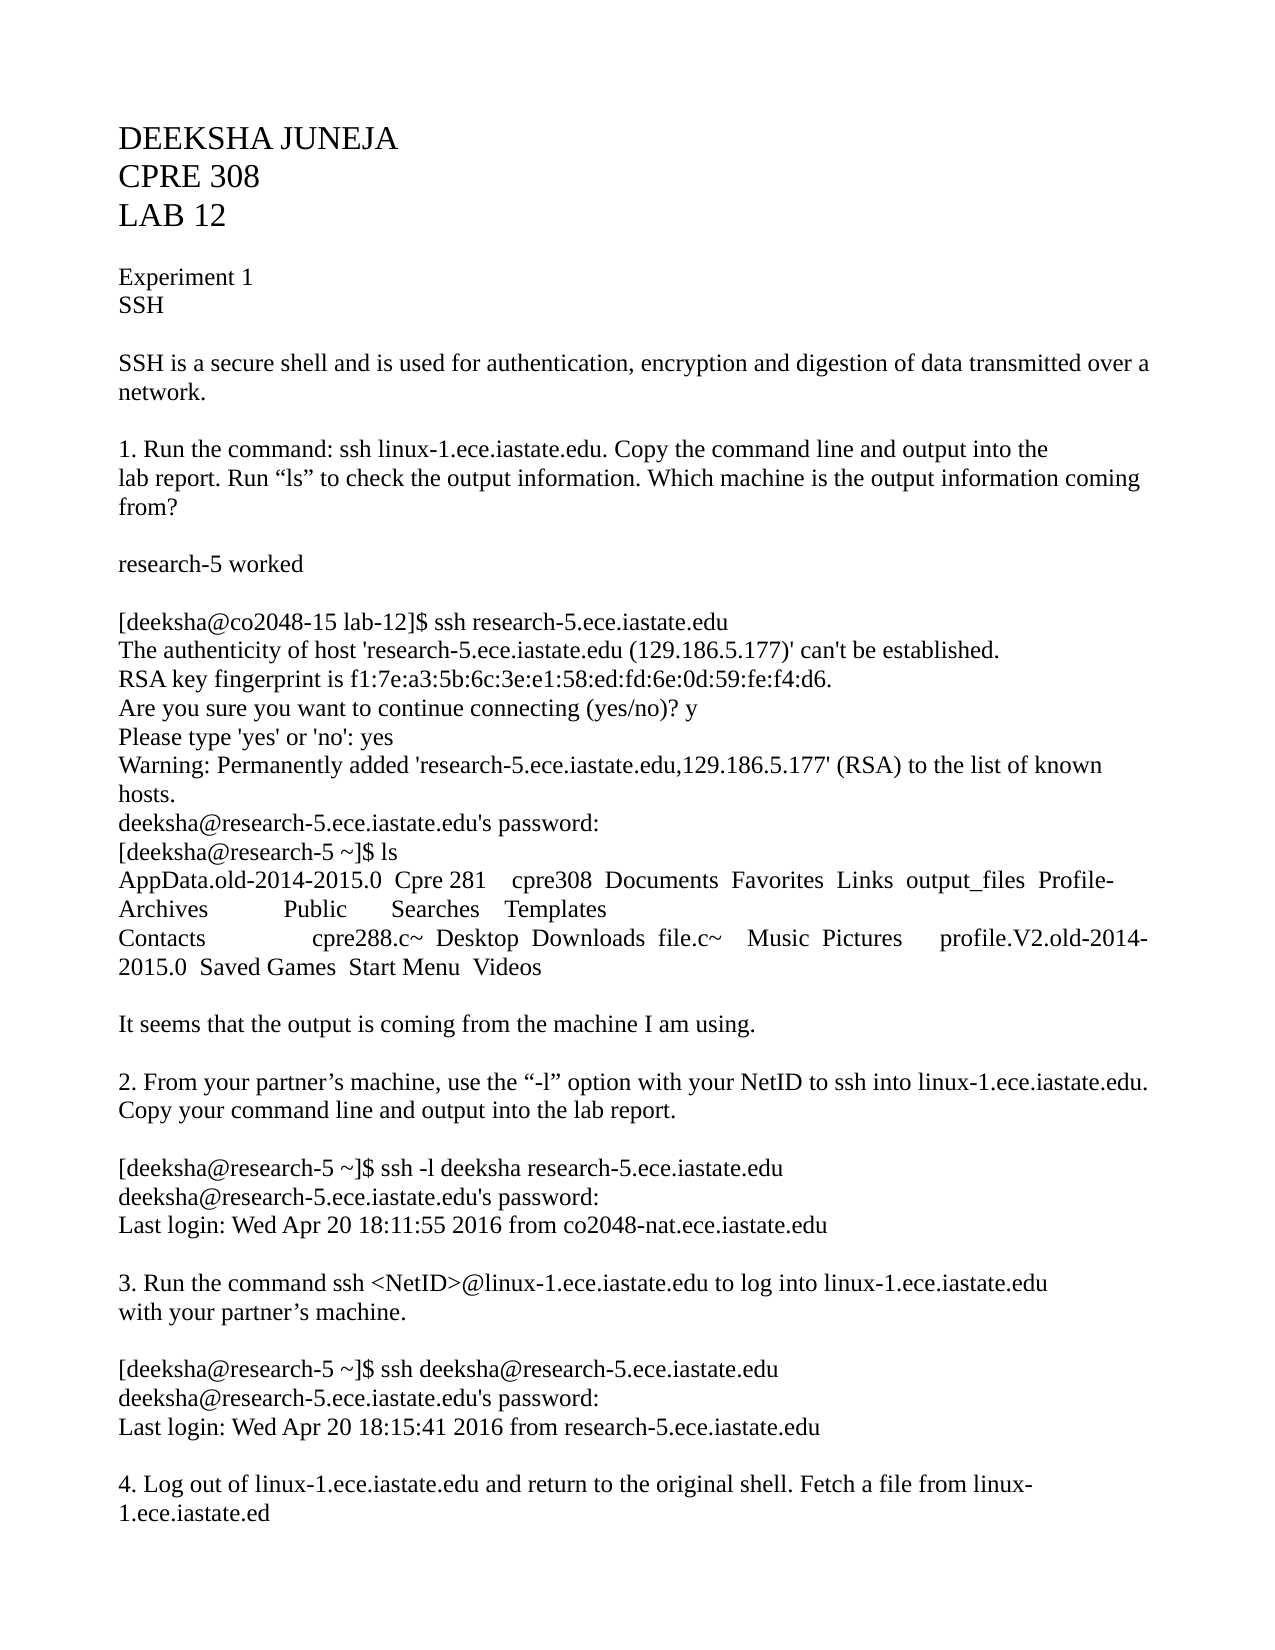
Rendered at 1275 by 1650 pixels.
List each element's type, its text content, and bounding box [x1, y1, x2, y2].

text [deeksha@research-5 ~]$ ls [118, 837, 1157, 866]
text 4. Log out of linux-1.ece.iastate.edu and return to the original shell. Fetch a file from linux-1.ece.iastate.ed [118, 1469, 1157, 1527]
text CPRE 308 [118, 156, 1157, 195]
text The authenticity of host 'research-5.ece.iastate.edu (129.186.5.177)' can't be established. [118, 636, 1157, 664]
text deeksha@research-5.ece.iastate.edu's password: [118, 1182, 1157, 1211]
text 1. Run the command: ssh linux-1.ece.iastate.edu. Copy the command line and output into the [118, 434, 1157, 463]
text deeksha@research-5.ece.iastate.edu's password: [118, 1383, 1157, 1412]
text lab report. Run “ls” to check the output information. Which machine is the output information coming [118, 463, 1157, 492]
text SSH is a secure shell and is used for authentication, encryption and digestion of data transmitted over a network. [118, 348, 1157, 406]
text [deeksha@co2048-15 lab-12]$ ssh research-5.ece.iastate.edu [118, 607, 1157, 636]
text 3. Run the command ssh <NetID>@linux-1.ece.iastate.edu to log into linux-1.ece.iastate.edu [118, 1268, 1157, 1297]
text Warning: Permanently added 'research-5.ece.iastate.edu,129.186.5.177' (RSA) to the list of known hosts. [118, 751, 1157, 808]
text with your partner’s machine. [118, 1297, 1157, 1326]
text LAB 12 [118, 195, 1157, 233]
text Contacts cpre288.c~ Desktop Downloads file.c~ Music Pictures profile.V2.old-2014-2015.0 Saved Games Start Menu Videos [118, 923, 1157, 981]
text from? [118, 492, 1157, 521]
text RSA key fingerprint is f1:7e:a3:5b:6c:3e:e1:58:ed:fd:6e:0d:59:fe:f4:d6. [118, 664, 1157, 693]
text Last login: Wed Apr 20 18:11:55 2016 from co2048-nat.ece.iastate.edu [118, 1211, 1157, 1239]
text Experiment 1 [118, 262, 1157, 291]
text deeksha@research-5.ece.iastate.edu's password: [118, 808, 1157, 837]
text SSH [118, 291, 1157, 319]
text AppData.old-2014-2015.0 Cpre 281 cpre308 Documents Favorites Links output_files Profile-Archives Public Searches Templates [118, 866, 1157, 923]
text Last login: Wed Apr 20 18:15:41 2016 from research-5.ece.iastate.edu [118, 1412, 1157, 1441]
text [deeksha@research-5 ~]$ ssh deeksha@research-5.ece.iastate.edu [118, 1354, 1157, 1383]
text Copy your command line and output into the lab report. [118, 1096, 1157, 1124]
text It seems that the output is coming from the machine I am using. [118, 1009, 1157, 1038]
text research-5 worked [118, 549, 1157, 578]
text Please type 'yes' or 'no': yes [118, 722, 1157, 751]
text DEEKSHA JUNEJA [118, 118, 1157, 156]
text [deeksha@research-5 ~]$ ssh -l deeksha research-5.ece.iastate.edu [118, 1153, 1157, 1182]
text 2. From your partner’s machine, use the “-l” option with your NetID to ssh into linux-1.ece.iastate.edu. [118, 1067, 1157, 1096]
text Are you sure you want to continue connecting (yes/no)? y [118, 693, 1157, 722]
